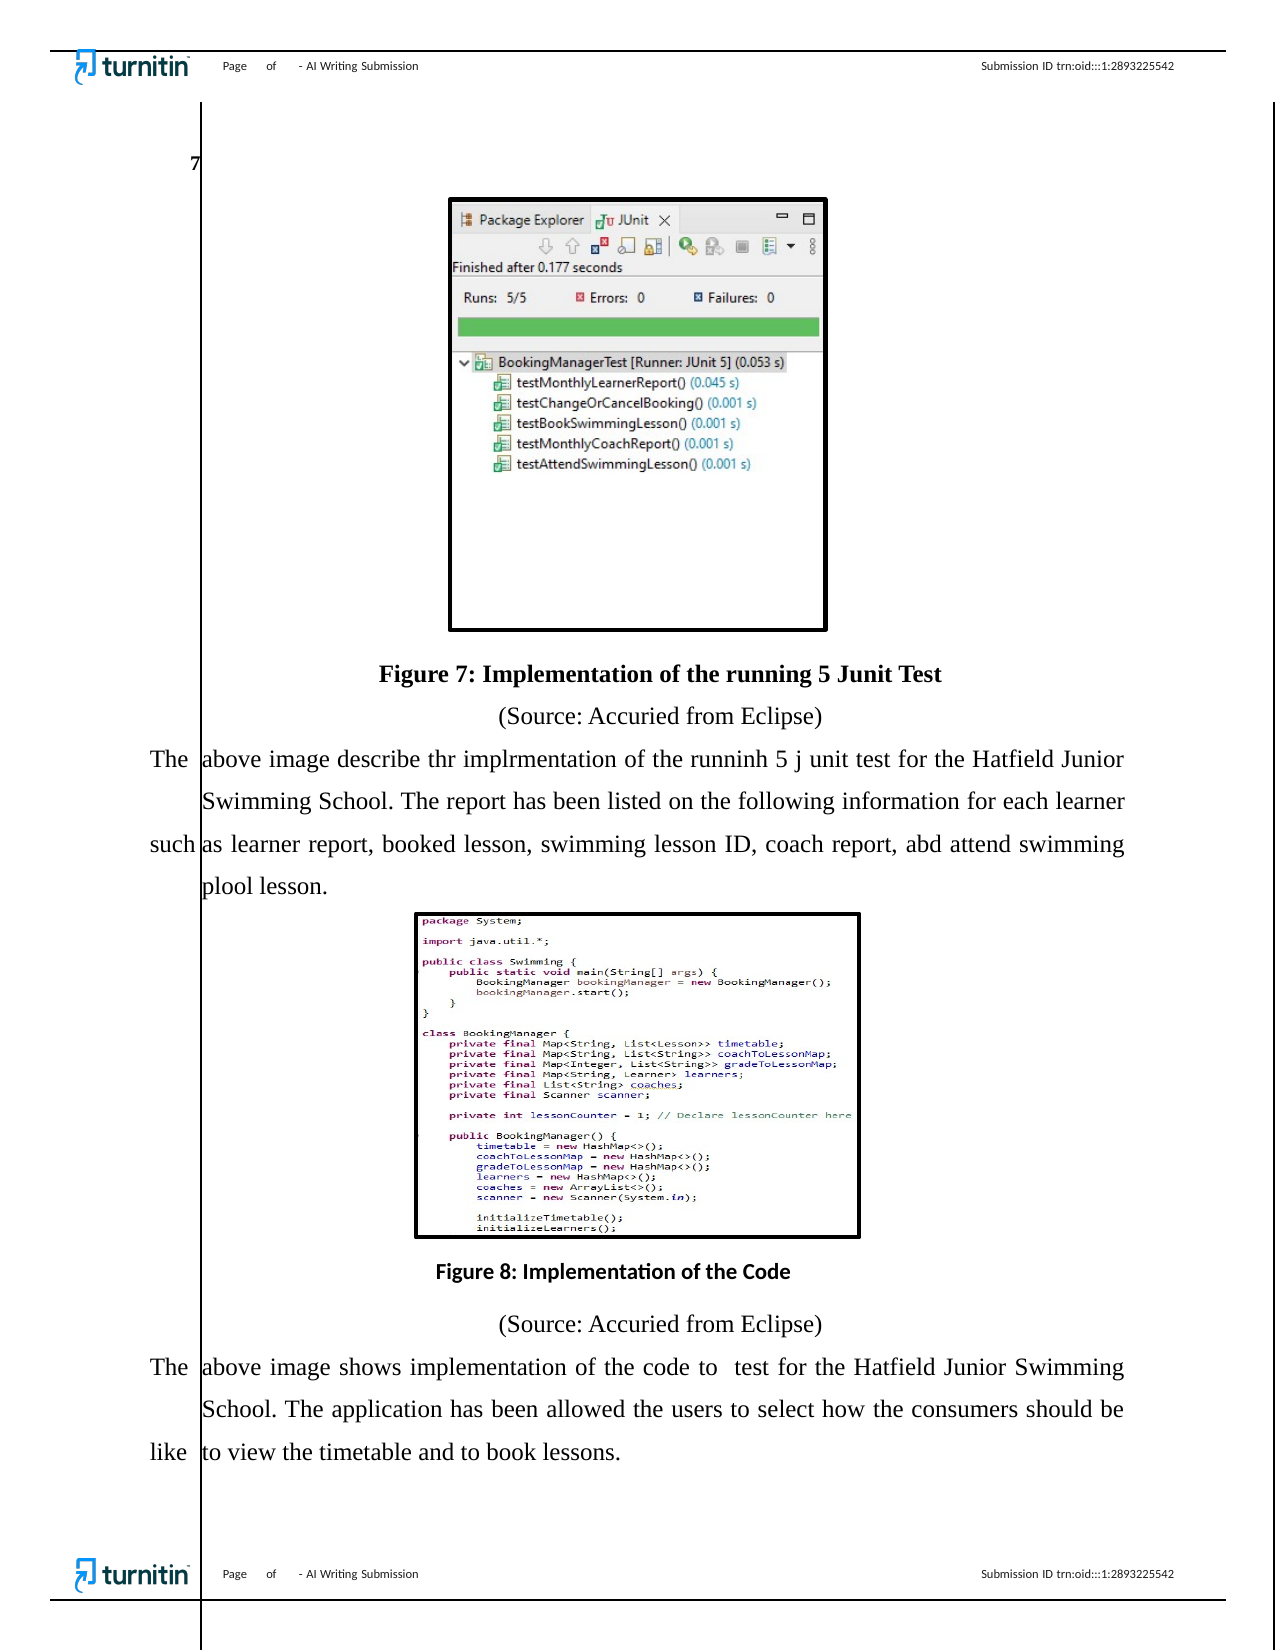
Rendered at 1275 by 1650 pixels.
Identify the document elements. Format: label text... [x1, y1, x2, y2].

text [150, 1309, 200, 1338]
text The above image describe thr implrmentation of the runninh 5 j unit test for the Hatfield Junior Swimming School. The report has been listed on the following information for each learner such as learner report, booked lesson, swimming lesson ID, coach report, abd attend swimming plool lesson. [149, 744, 200, 900]
subtitle [150, 659, 200, 687]
text The above image shows implementation of the code to test for the Hatfield Junior Swimming School. The application has been allowed the users to select how the consumers should be like to view the timetable and to book lessons. [202, 1352, 1126, 1466]
text (Source: Accuried from Eclipse) [202, 1309, 1125, 1338]
text (Source: Accuried from Eclipse) [202, 701, 1125, 730]
text The above image shows implementation of the code to test for the Hatfield Junior Swimming School. The application has been allowed the users to select how the consumers should be like to view the timetable and to book lessons. [149, 1352, 200, 1466]
text The above image describe thr implrmentation of the runninh 5 j unit test for the Hatfield Junior Swimming School. The report has been listed on the following information for each learner such as learner report, booked lesson, swimming lesson ID, coach report, abd attend swimming plool lesson. [202, 744, 1126, 900]
text [150, 701, 200, 730]
text 7 [150, 151, 200, 175]
text [202, 151, 1127, 175]
subtitle Figure 7: Implementation of the running 5 Junit Test [202, 659, 1125, 687]
